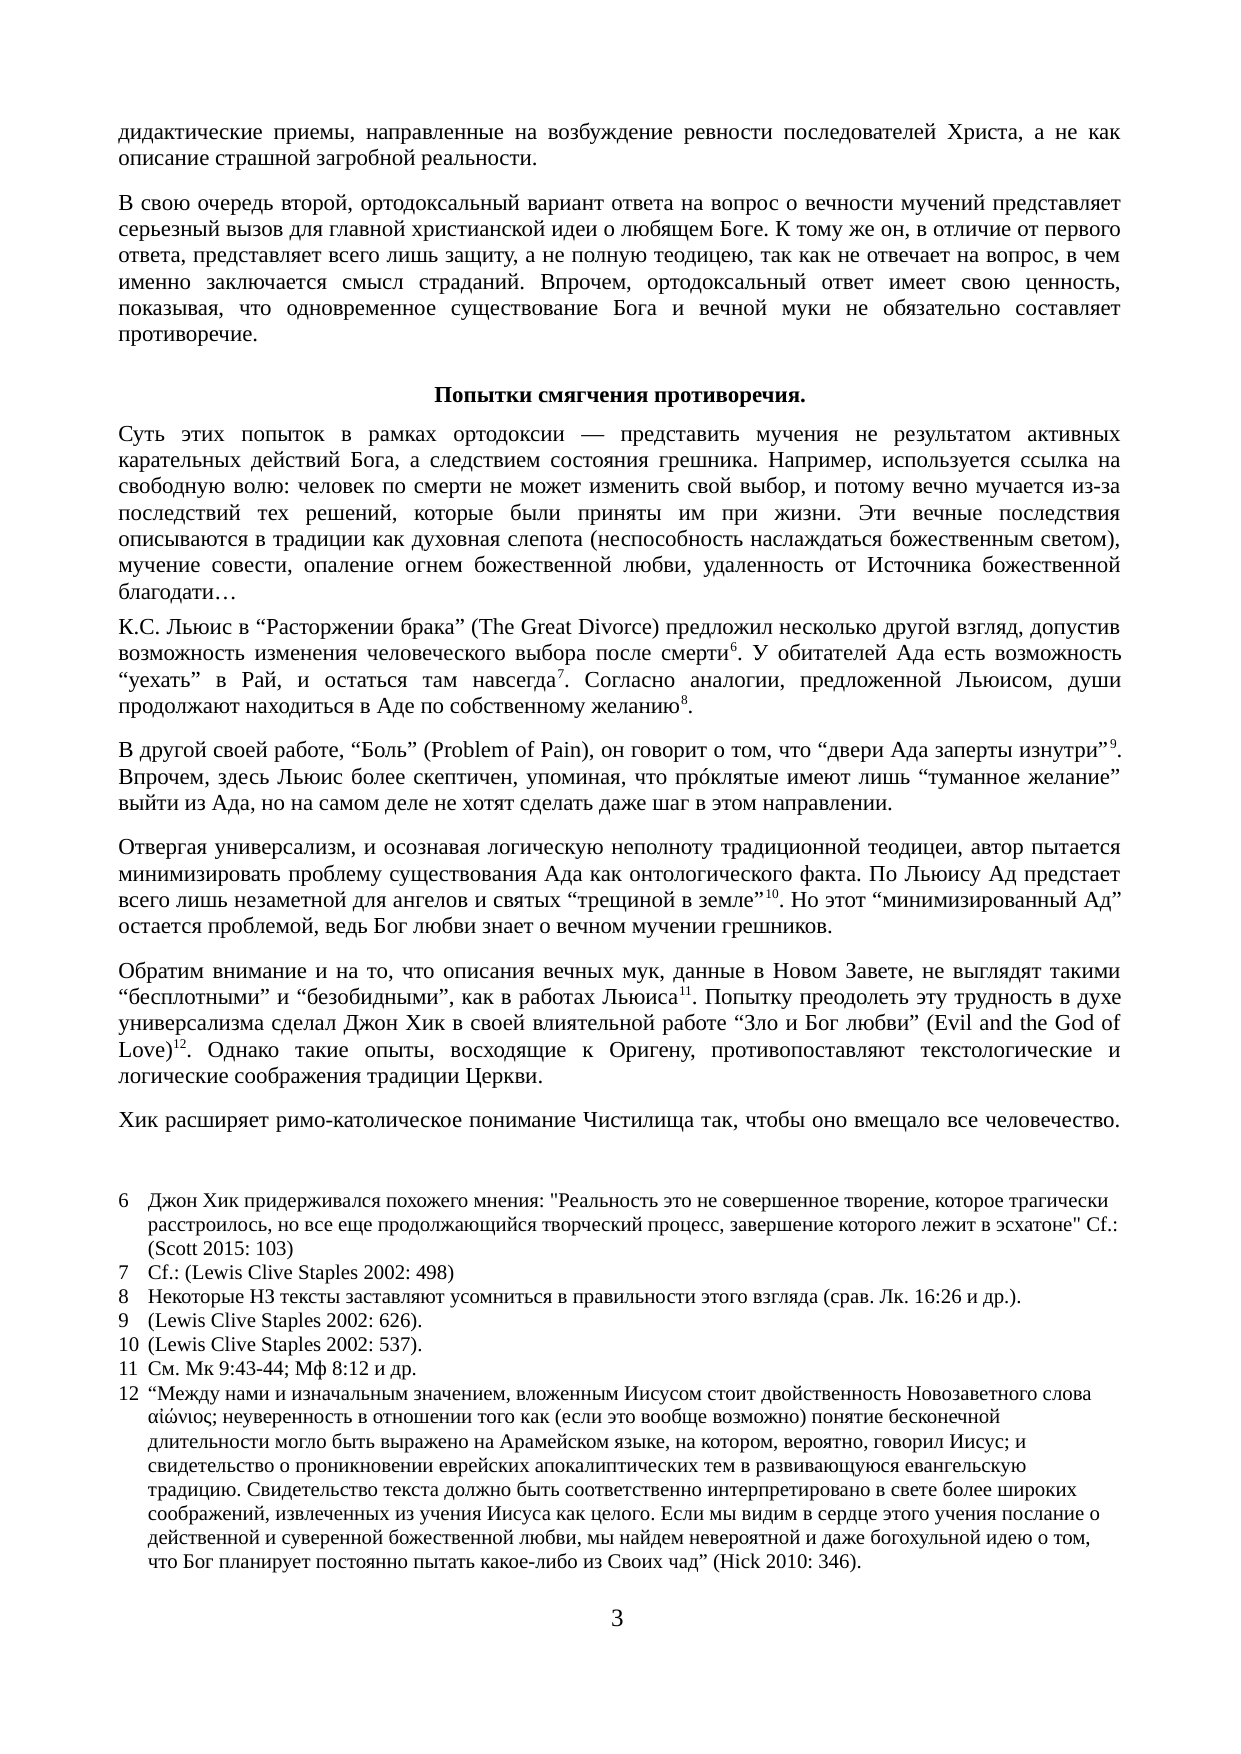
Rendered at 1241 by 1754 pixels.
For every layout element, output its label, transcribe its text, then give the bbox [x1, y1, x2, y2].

text См. Мк 9:43-44; Мф 8:12 и др. [118, 1356, 1122, 1380]
text К.С. Льюис в “Расторжении брака” (The Great Divorce) предложил несколько другой взгляд, допустив возможность изменения человеческого выбора после смерти. У обитателей Ада есть возможность “уехать” в Рай, и остаться там навсегда. Согласно аналогии, предложенной Льюисом, души продолжают находиться в Аде по собственному желанию. [118, 613, 1122, 718]
text Хик расширяет римо-католическое понимание Чистилища так, чтобы оно вмещало все человечество. [118, 1106, 1122, 1133]
text Обратим внимание и на то, что описания вечных мук, данные в Новом Завете, не выглядят такими “бесплотными” и “безобидными”, как в работах Льюиса. Попытку преодолеть эту трудность в духе универсализма сделал Джон Хик в своей влиятельной работе “Зло и Бог любви” (Evil and the God of Love). Однако такие опыты, восходящие к Оригену, противопоставляют текстологические и логические соображения традиции Церкви. [118, 957, 1122, 1088]
text Cf.: (Lewis Clive Staples 2002: 498) [118, 1260, 1122, 1284]
text (Lewis Clive Staples 2002: 626). [118, 1308, 1122, 1332]
text В другой своей работе, “Боль” (Problem of Pain), он говорит о том, что “двери Ада заперты изнутри”. Впрочем, здесь Льюис более скептичен, упоминая, что прóклятые имеют лишь “туманное желание” выйти из Ада, но на самом деле не хотят сделать даже шаг в этом направлении. [118, 736, 1122, 816]
text В свою очередь второй, ортодоксальный вариант ответа на вопрос о вечности мучений представляет серьезный вызов для главной христианской идеи о любящем Боге. К тому же он, в отличие от первого ответа, представляет всего лишь защиту, а не полную теодицею, так как не отвечает на вопрос, в чем именно заключается смысл страданий. Впрочем, ортодоксальный ответ имеет свою ценность, показывая, что одновременное существование Бога и вечной муки не обязательно составляет противоречие. [118, 189, 1122, 347]
text Отвергая универсализм, и осознавая логическую неполноту традиционной теодицеи, автор пытается минимизировать проблему существования Ада как онтологического факта. По Льюису Ад предстает всего лишь незаметной для ангелов и святых “трещиной в земле”. Но этот “минимизированный Ад” остается проблемой, ведь Бог любви знает о вечном мучении грешников. [118, 833, 1122, 939]
text Некоторые НЗ тексты заставляют усомниться в правильности этого взгляда (срав. Лк. 16:26 и др.). [118, 1284, 1122, 1308]
text дидактические приемы, направленные на возбуждение ревности последователей Христа, а не как описание страшной загробной реальности. [118, 118, 1122, 171]
text Суть этих попыток в рамках ортодоксии — представить мучения не результатом активных карательных действий Бога, а следствием состояния грешника. Например, используется ссылка на свободную волю: человек по смерти не может изменить свой выбор, и потому вечно мучается из-за последствий тех решений, которые были приняты им при жизни. Эти вечные последствия описываются в традиции как духовная слепота (неспособность наслаждаться божественным светом), мучение совести, опаление огнем божественной любви, удаленность от Источника божественной благодати… [118, 420, 1122, 604]
text “Между нами и изначальным значением, вложенным Иисусом стоит двойственность Новозаветного слова αἰώνιος; неуверенность в отношении того как (если это вообще возможно) понятие бесконечной длительности могло быть выражено на Арамейском языке, на котором, вероятно, говорил Иисус; и свидетельство о проникновении еврейских апокалиптических тем в развивающуюся евангельскую традицию. Свидетельство текста должно быть соответственно интерпретировано в свете более широких соображений, извлеченных из учения Иисуса как целого. Если мы видим в сердце этого учения послание о действенной и суверенной божественной любви, мы найдем невероятной и даже богохульной идею о том, что Бог планирует постоянно пытать какое-либо из Своих чад” (Hick 2010: 346). [118, 1380, 1122, 1573]
text (Lewis Clive Staples 2002: 537). [118, 1332, 1122, 1356]
subtitle Попытки смягчения противоречия. [118, 381, 1122, 407]
text Джон Хик придерживался похожего мнения: "Реальность это не совершенное творение, которое трагически расстроилось, но все еще продолжающийся творческий процесс, завершение которого лежит в эсхатоне" Cf.:(Scott 2015: 103) [118, 1188, 1122, 1260]
